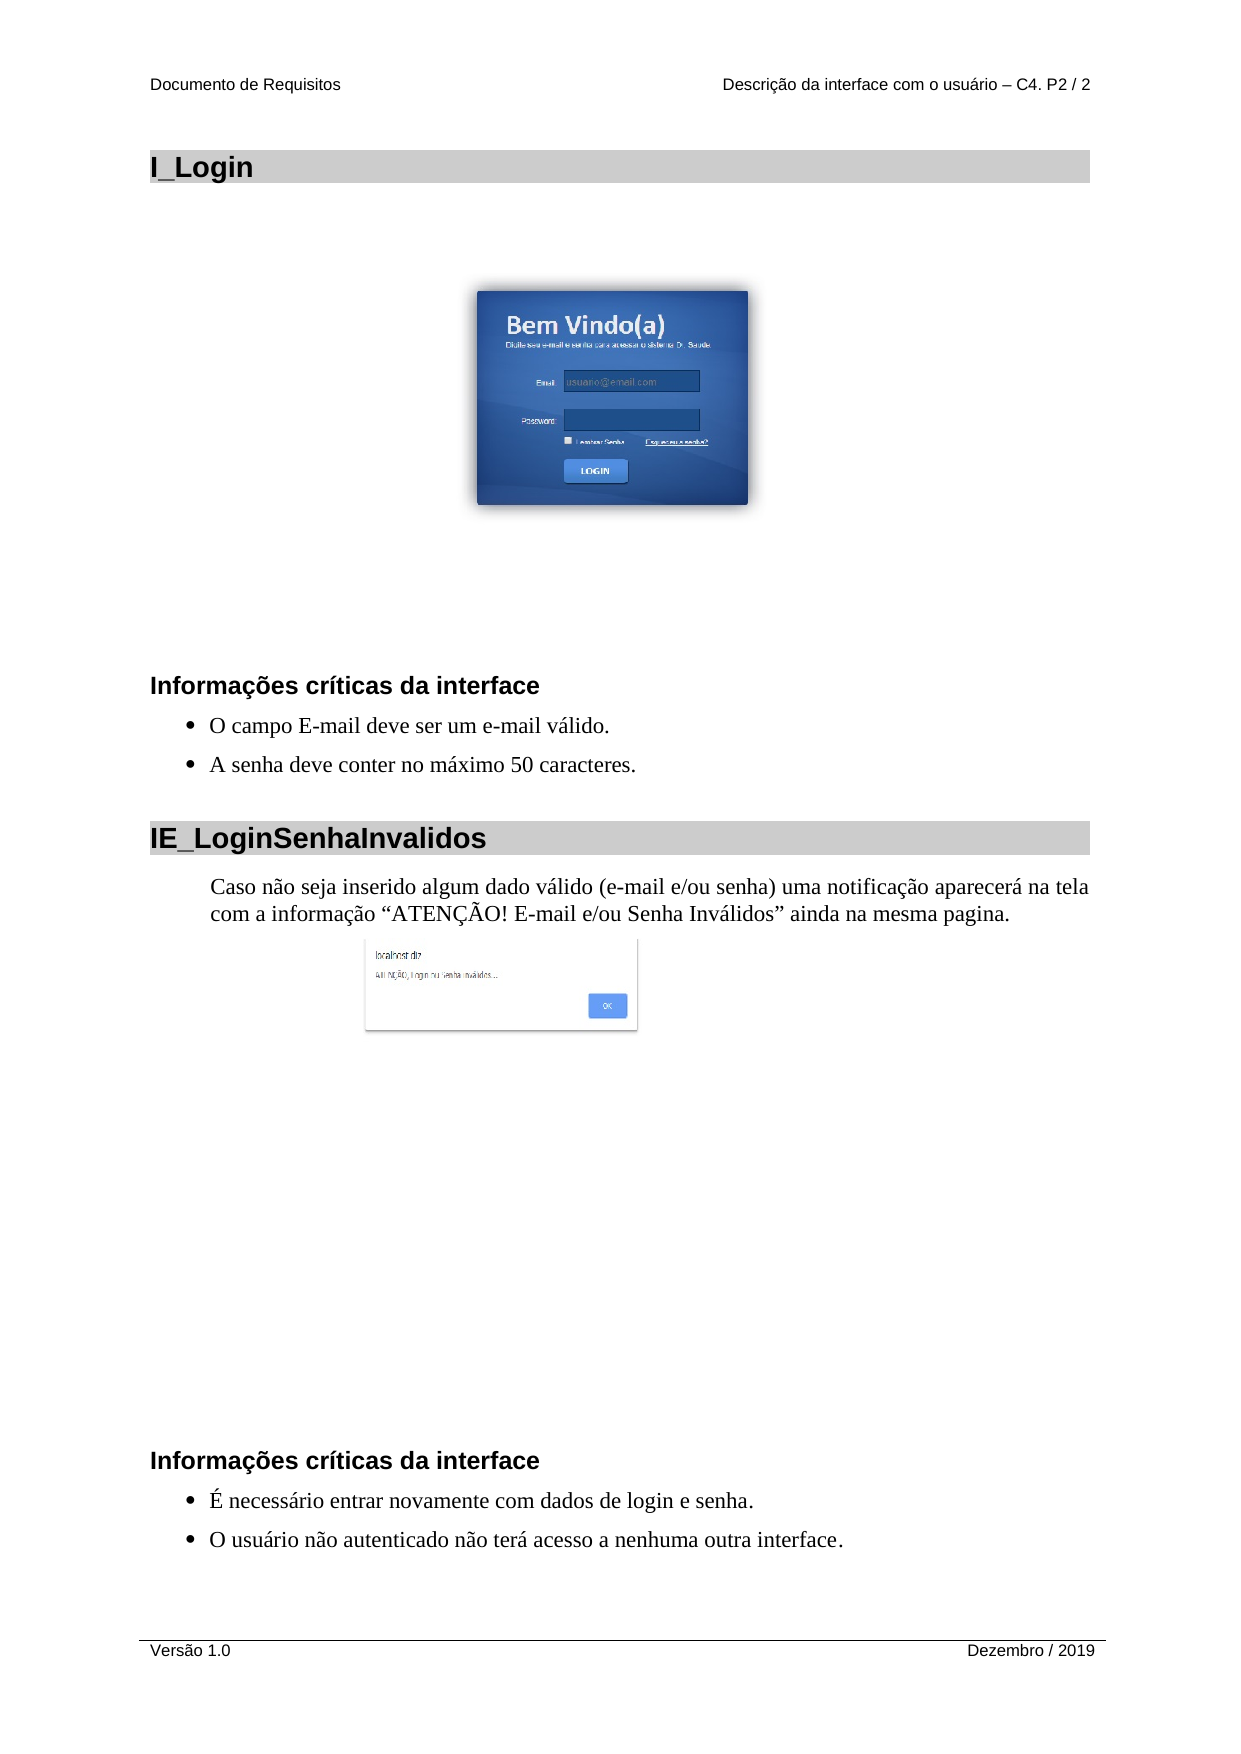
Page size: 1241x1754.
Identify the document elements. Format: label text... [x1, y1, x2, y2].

subtitle Informações críticas da interface [150, 1446, 1090, 1475]
subtitle I_Login [150, 150, 1090, 183]
subtitle IE_LoginSenhaInvalidos [150, 821, 1090, 855]
text Caso não seja inserido algum dado válido (e-mail e/ou senha) uma notificação aparecerá na tela com a informação “ATENÇÃO! E-mail e/ou Senha Inválidos” ainda na mesma pagina. [210, 873, 1090, 926]
list O campo E-mail deve ser um e-mail válido. [186, 712, 1090, 738]
picture [301, 202, 1000, 640]
subtitle Informações críticas da interface [150, 671, 1090, 700]
list O usuário não autenticado não terá acesso a nenhuma outra interface. [186, 1526, 1090, 1553]
list É necessário entrar novamente com dados de login e senha. [186, 1487, 1090, 1514]
list A senha deve conter no máximo 50 caracteres. [186, 751, 1090, 777]
picture [210, 938, 909, 1376]
